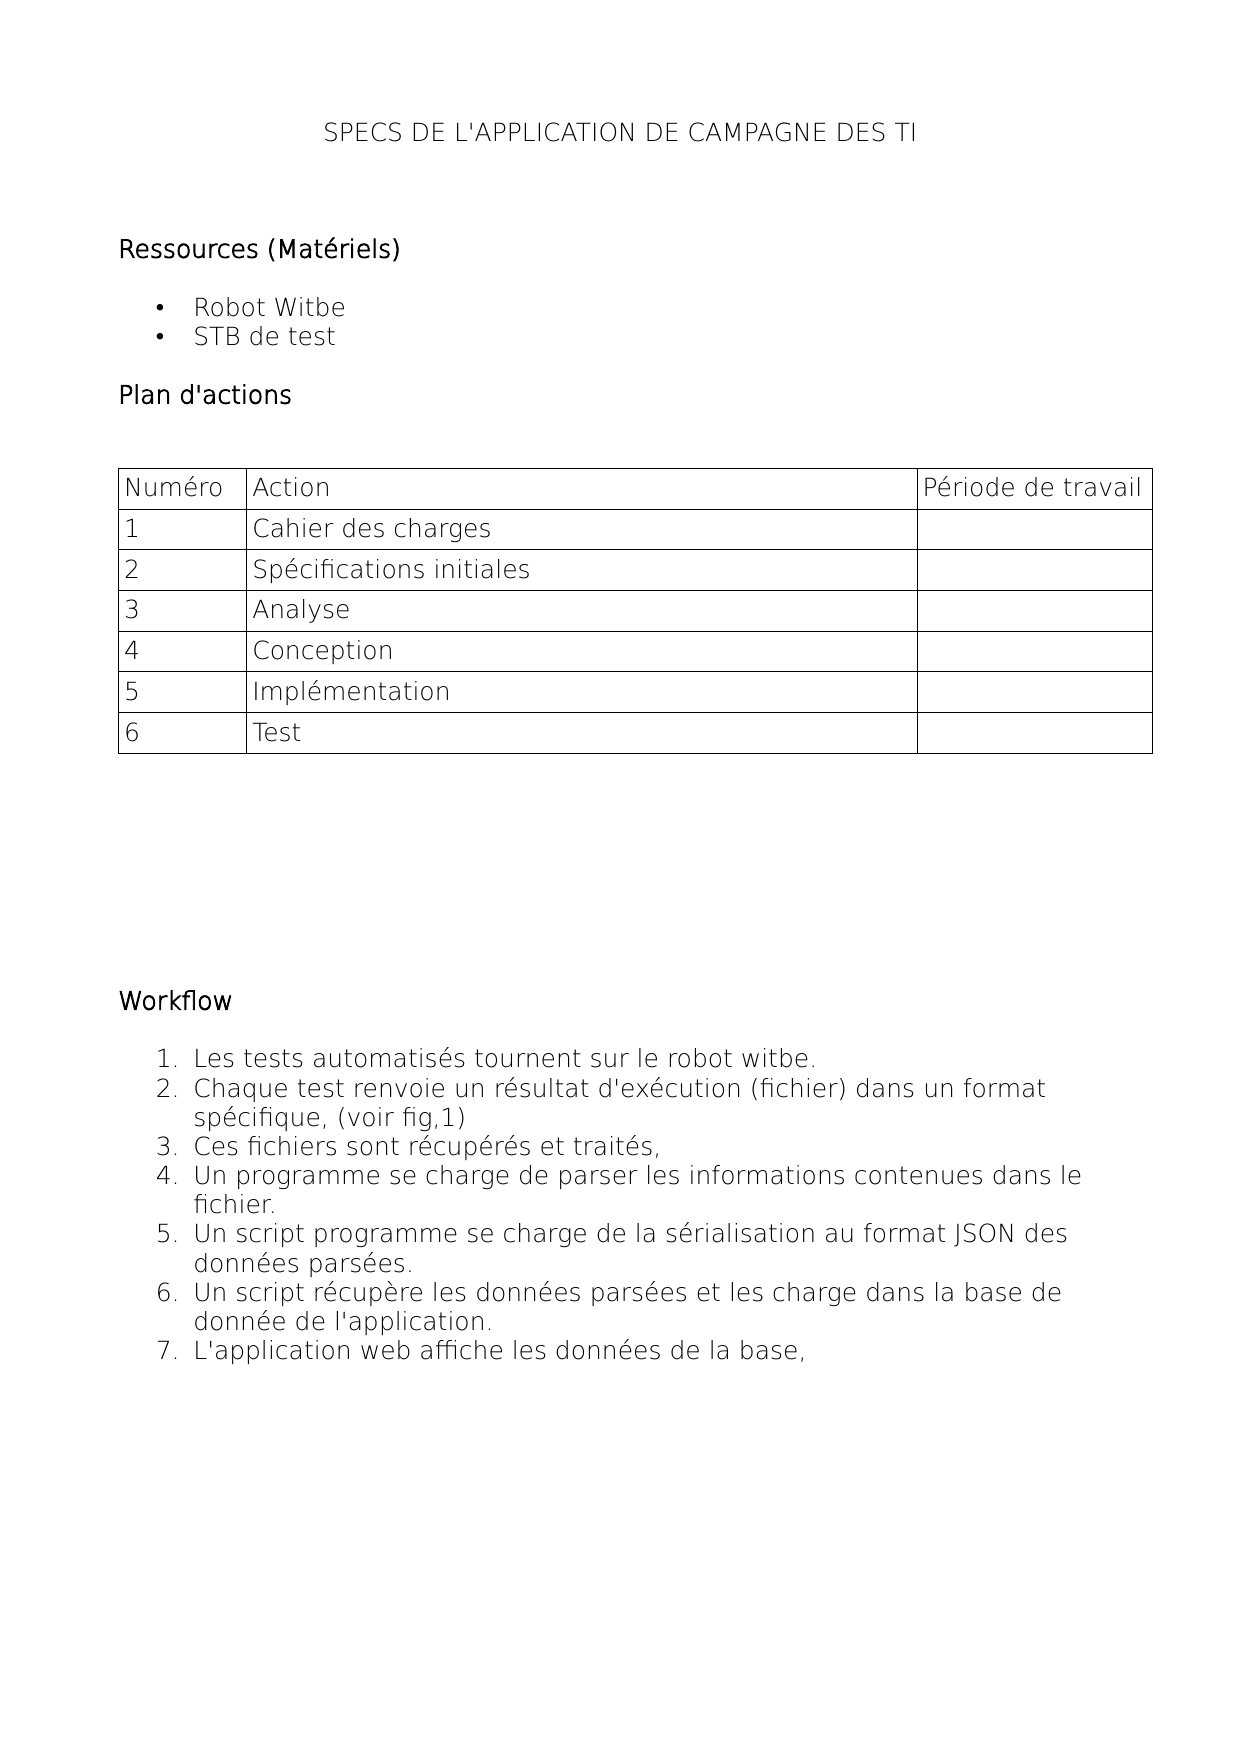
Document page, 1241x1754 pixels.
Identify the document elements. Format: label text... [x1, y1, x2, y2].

table_cell [918, 510, 1152, 549]
text SPECS DE L'APPLICATION DE CAMPAGNE DES TI [118, 118, 1122, 147]
list Un script récupère les données parsées et les charge dans la base de donnée de l'application. [156, 1278, 1122, 1336]
table_cell Implémentation [247, 672, 917, 712]
table_cell Cahier des charges [247, 510, 917, 549]
table_cell [918, 550, 1152, 590]
list Un script programme se charge de la sérialisation au format JSON des données parsées. [156, 1219, 1122, 1278]
table_cell [918, 591, 1152, 631]
table_cell Spécifications initiales [247, 550, 917, 590]
table_cell [918, 713, 1152, 753]
table_cell 4 [119, 632, 246, 671]
list Chaque test renvoie un résultat d'exécution (fichier) dans un format spécifique, (voir fig,1) [156, 1074, 1122, 1132]
table_header Numéro [119, 469, 246, 508]
table_cell 5 [119, 672, 246, 712]
table_header Action [247, 469, 917, 508]
text Plan d'actions [118, 380, 1122, 409]
text Workflow [118, 986, 1122, 1015]
table_cell Analyse [247, 591, 917, 631]
list L'application web affiche les données de la base, [156, 1336, 1122, 1365]
table_cell 3 [119, 591, 246, 631]
list Ces fichiers sont récupérés et traités, [156, 1132, 1122, 1161]
table_header Période de travail [918, 469, 1152, 508]
list Les tests automatisés tournent sur le robot witbe. [156, 1044, 1122, 1074]
list Un programme se charge de parser les informations contenues dans le fichier. [156, 1161, 1122, 1219]
text Ressources (Matériels) [118, 234, 1122, 263]
table_cell 6 [119, 713, 246, 753]
table_cell 1 [119, 510, 246, 549]
list STB de test [156, 322, 1122, 351]
table_cell [918, 632, 1152, 671]
table_cell 2 [119, 550, 246, 590]
table_cell [918, 672, 1152, 712]
table_cell Test [247, 713, 917, 753]
table_cell Conception [247, 632, 917, 671]
list Robot Witbe [156, 293, 1122, 322]
